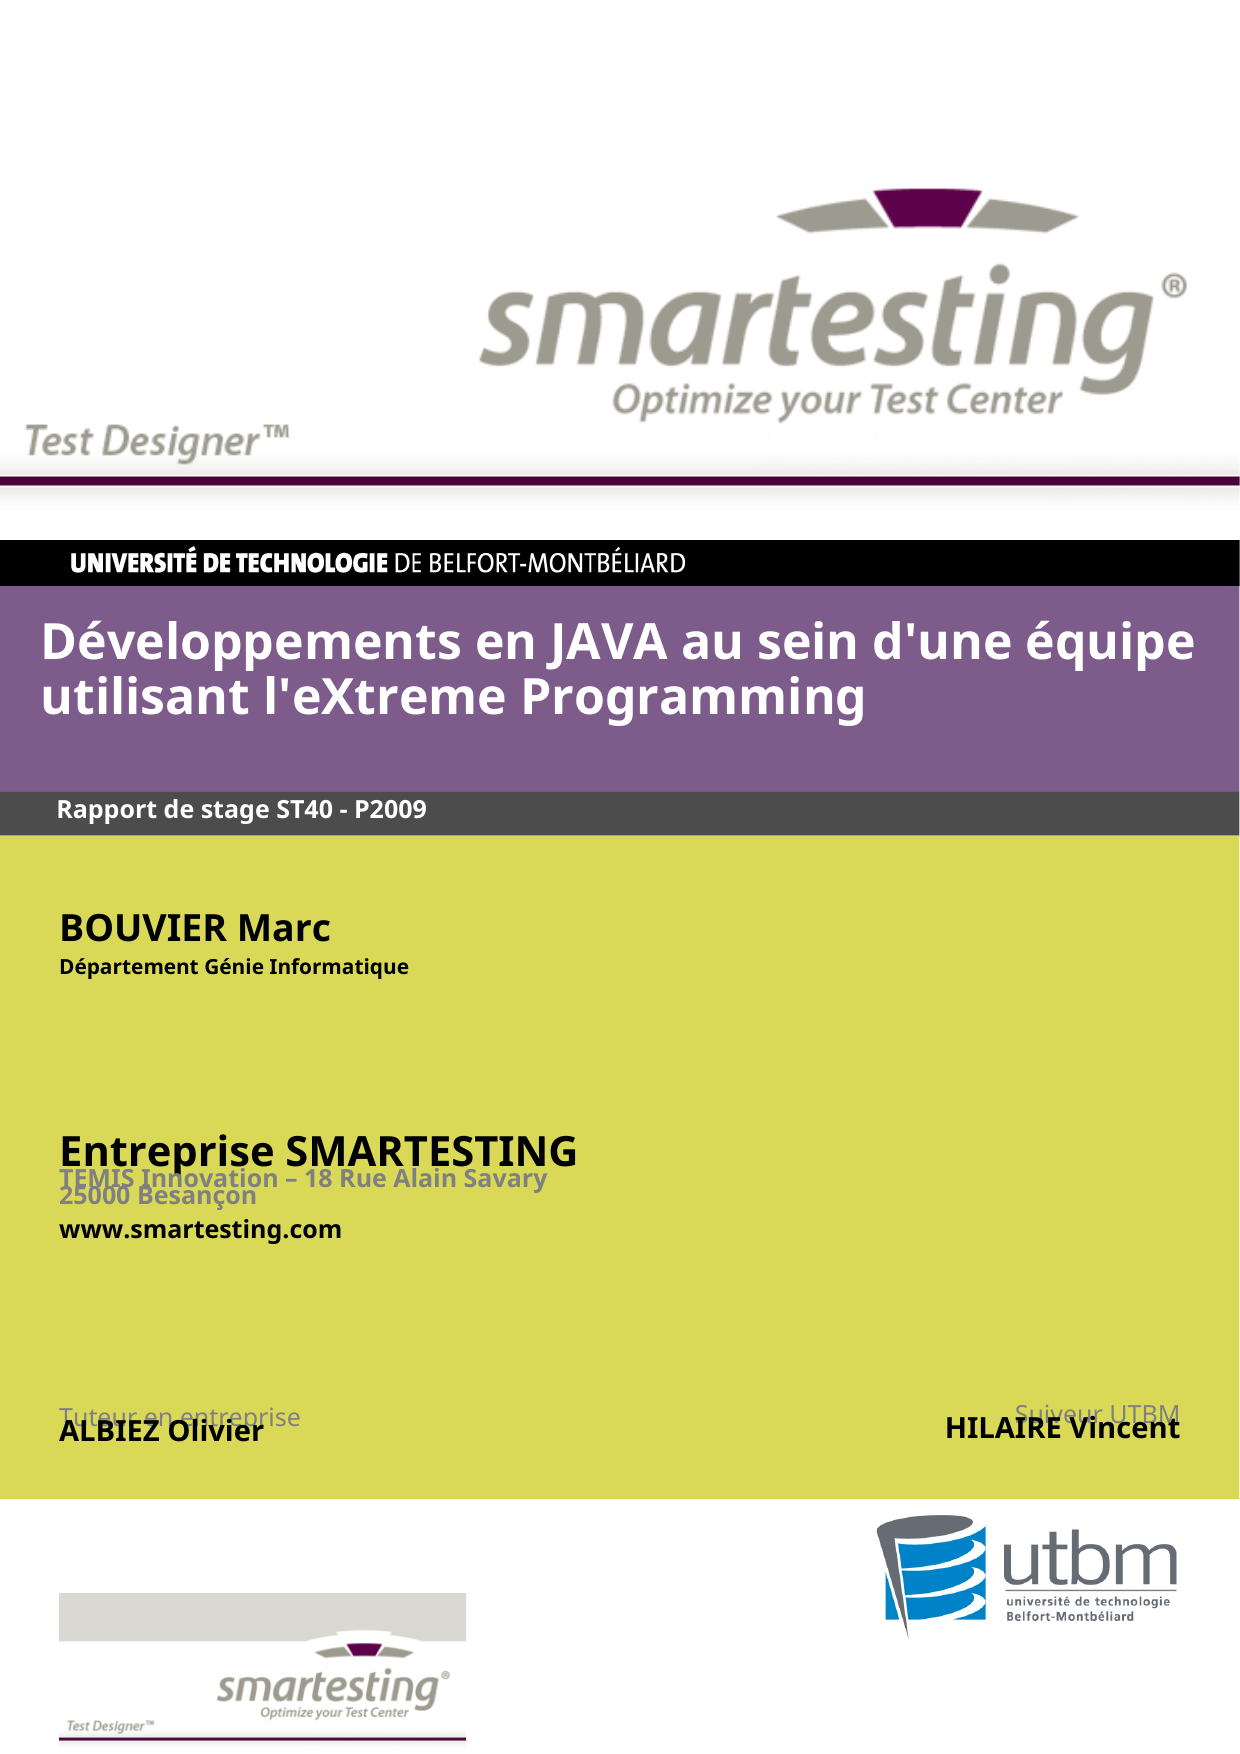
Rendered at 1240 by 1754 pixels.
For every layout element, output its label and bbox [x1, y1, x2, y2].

picture [0, 33, 1240, 527]
picture [59, 1593, 467, 1754]
picture [873, 1512, 1181, 1641]
picture [0, 540, 1240, 586]
